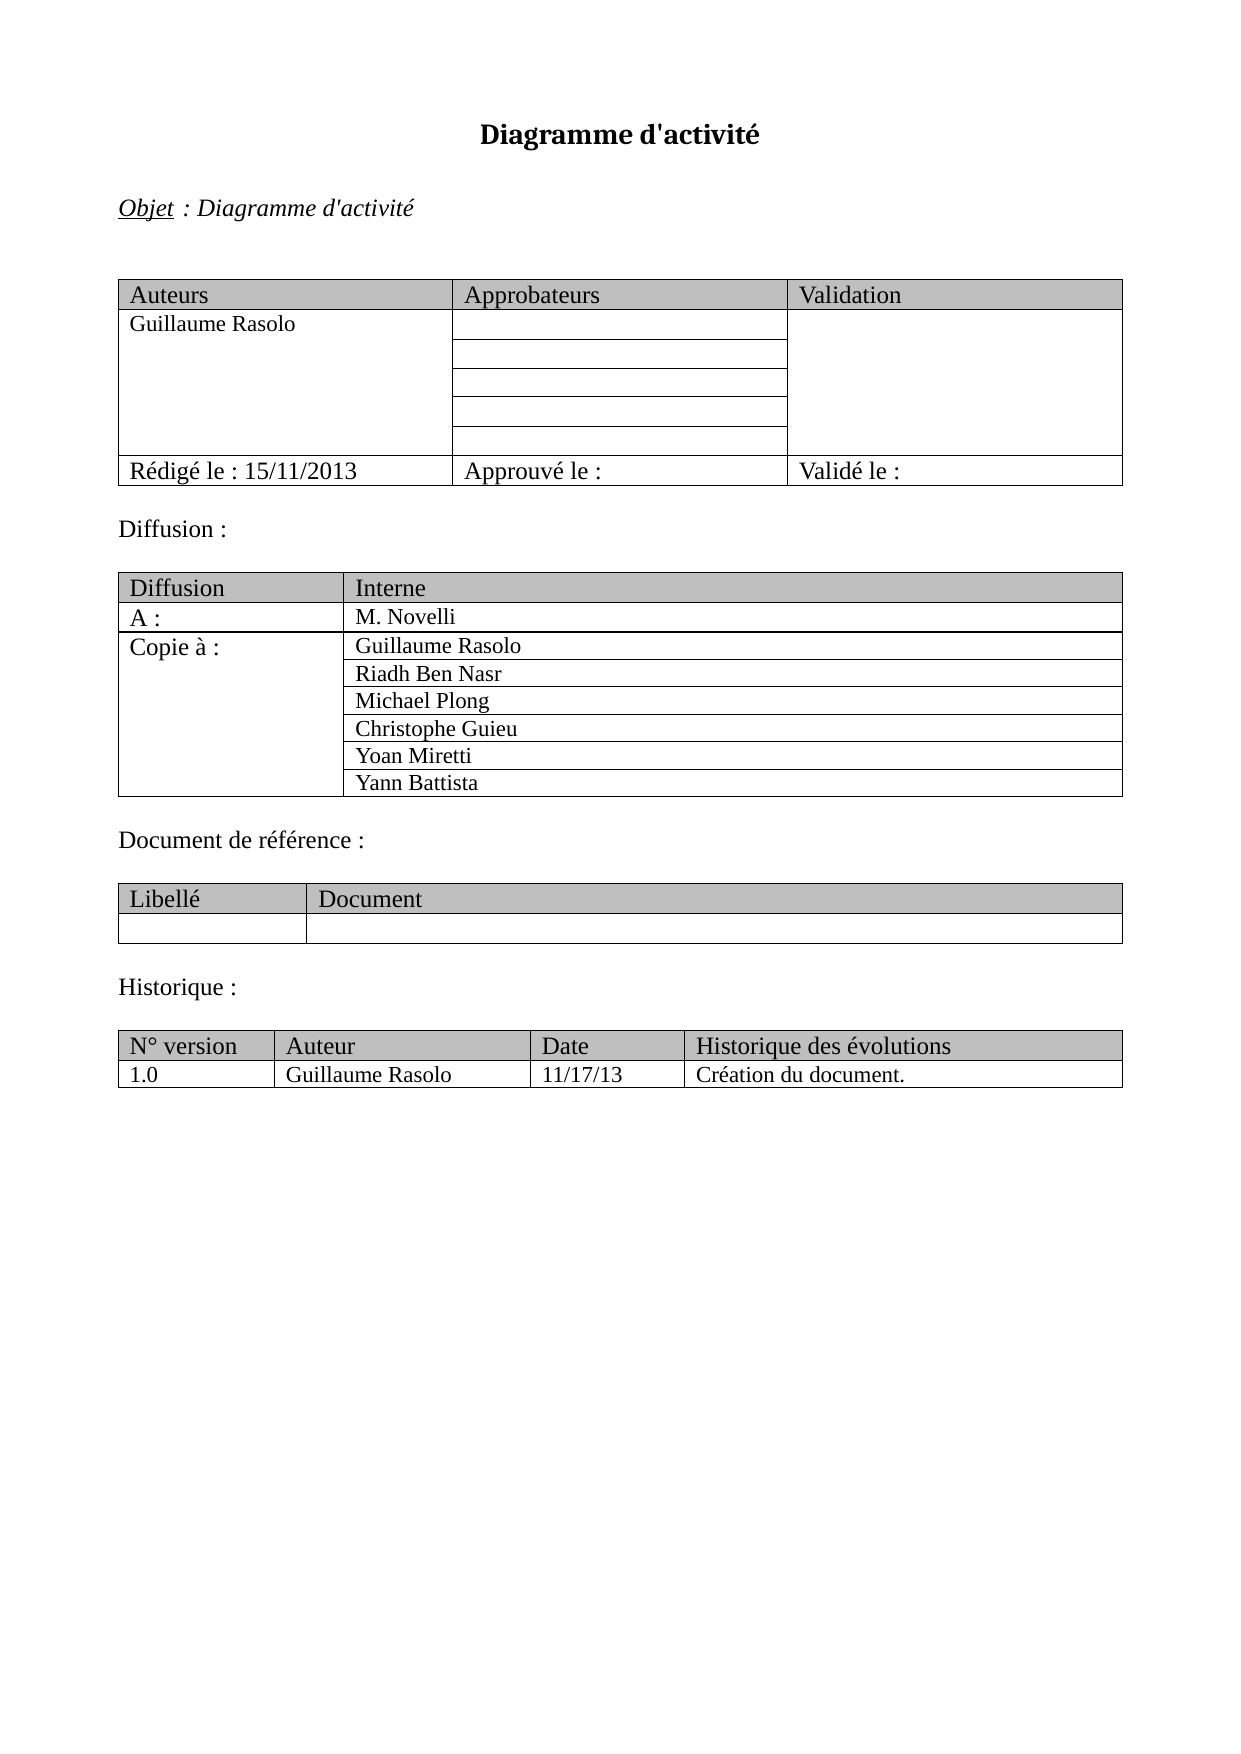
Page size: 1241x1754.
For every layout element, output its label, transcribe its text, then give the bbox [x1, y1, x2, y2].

table_cell A : [119, 603, 343, 631]
table_cell [453, 369, 787, 396]
text Diffusion : [118, 514, 1122, 543]
table_cell Michael Plong [344, 687, 1122, 714]
table_cell [453, 340, 787, 367]
table_cell 17/11/13 [531, 1061, 684, 1087]
table_cell Guillaume Rasolo [119, 310, 452, 455]
text Objet : Diagramme d'activité [118, 193, 1122, 222]
table_cell [453, 427, 787, 455]
table_header Libellé [119, 884, 306, 913]
table_cell Guillaume Rasolo [344, 633, 1122, 659]
table_cell Yoan Miretti [344, 742, 1122, 768]
table_header Diffusion [119, 573, 343, 602]
table_cell Riadh Ben Nasr [344, 660, 1122, 686]
table_header Validation [788, 280, 1122, 309]
text Document de référence : [118, 826, 1122, 854]
table_cell Création du document. [685, 1061, 1122, 1087]
table_header Historique des évolutions [685, 1031, 1122, 1060]
table_cell [453, 397, 787, 426]
table_cell Copie à : [119, 633, 343, 796]
table_cell [788, 310, 1122, 455]
table_header Approbateurs [453, 280, 787, 309]
table_cell Rédigé le : 15/11/2013 [119, 456, 452, 484]
table_header Auteur [275, 1031, 530, 1060]
table_cell Guillaume Rasolo [275, 1061, 530, 1087]
table_header Auteurs [119, 280, 452, 309]
table_cell Approuvé le : [453, 456, 787, 484]
text Diagramme d'activité [118, 118, 1122, 152]
table_header Date [531, 1031, 684, 1060]
table_cell [453, 310, 787, 339]
table_cell M. Novelli [344, 603, 1122, 631]
table_cell Yann Battista [344, 770, 1122, 796]
text Historique : [118, 972, 1122, 1001]
table_cell 1.0 [119, 1061, 274, 1087]
table_header Interne [344, 573, 1122, 602]
table_cell [119, 914, 306, 943]
table_header N° version [119, 1031, 274, 1060]
table_header Document [307, 884, 1122, 913]
table_cell Validé le : [788, 456, 1122, 484]
table_cell [307, 914, 1122, 943]
table_cell Christophe Guieu [344, 715, 1122, 741]
